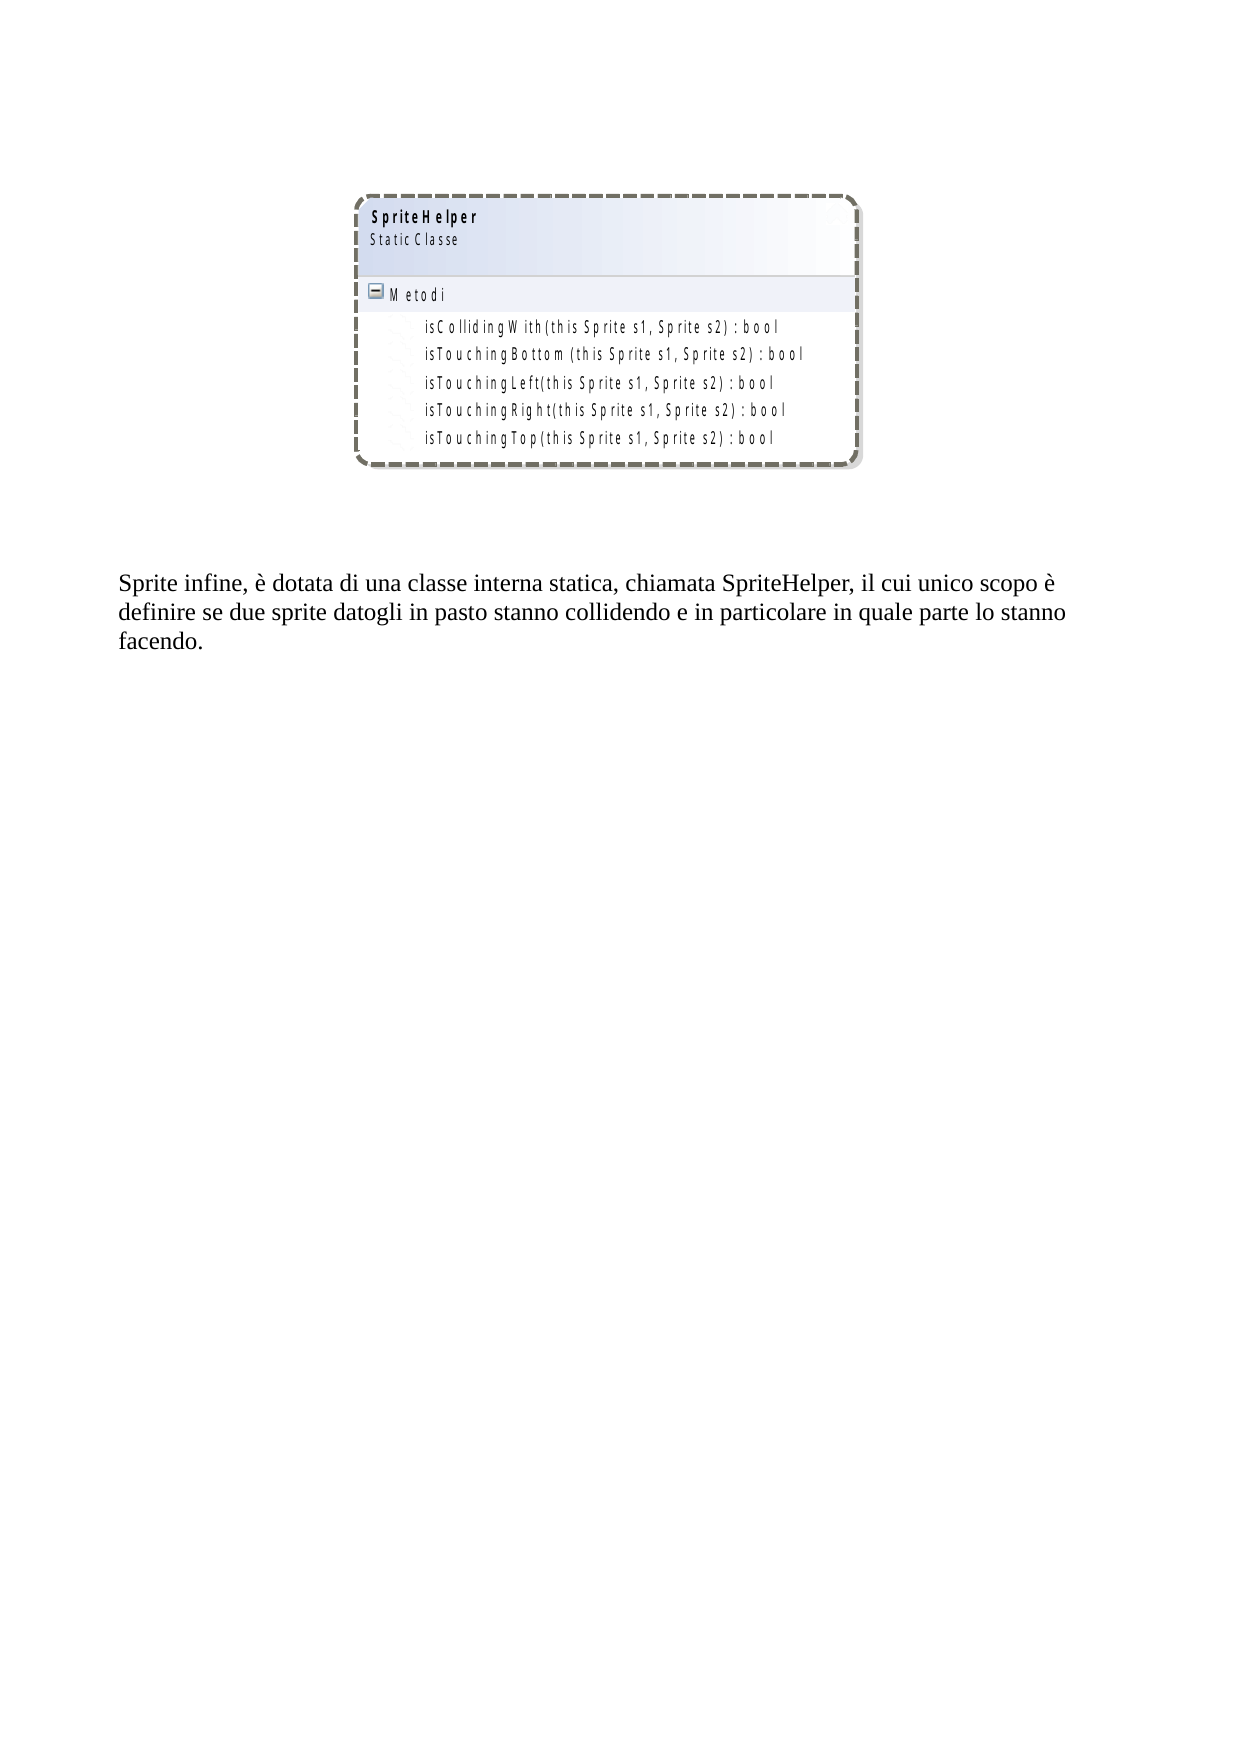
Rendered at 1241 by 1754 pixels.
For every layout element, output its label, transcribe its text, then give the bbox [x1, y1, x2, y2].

text Sprite infine, è dotata di una classe interna statica, chiamata SpriteHelper, il cui unico scopo è definire se due sprite datogli in pasto stanno collidendo e in particolare in quale parte lo stanno facendo. [118, 568, 1122, 655]
